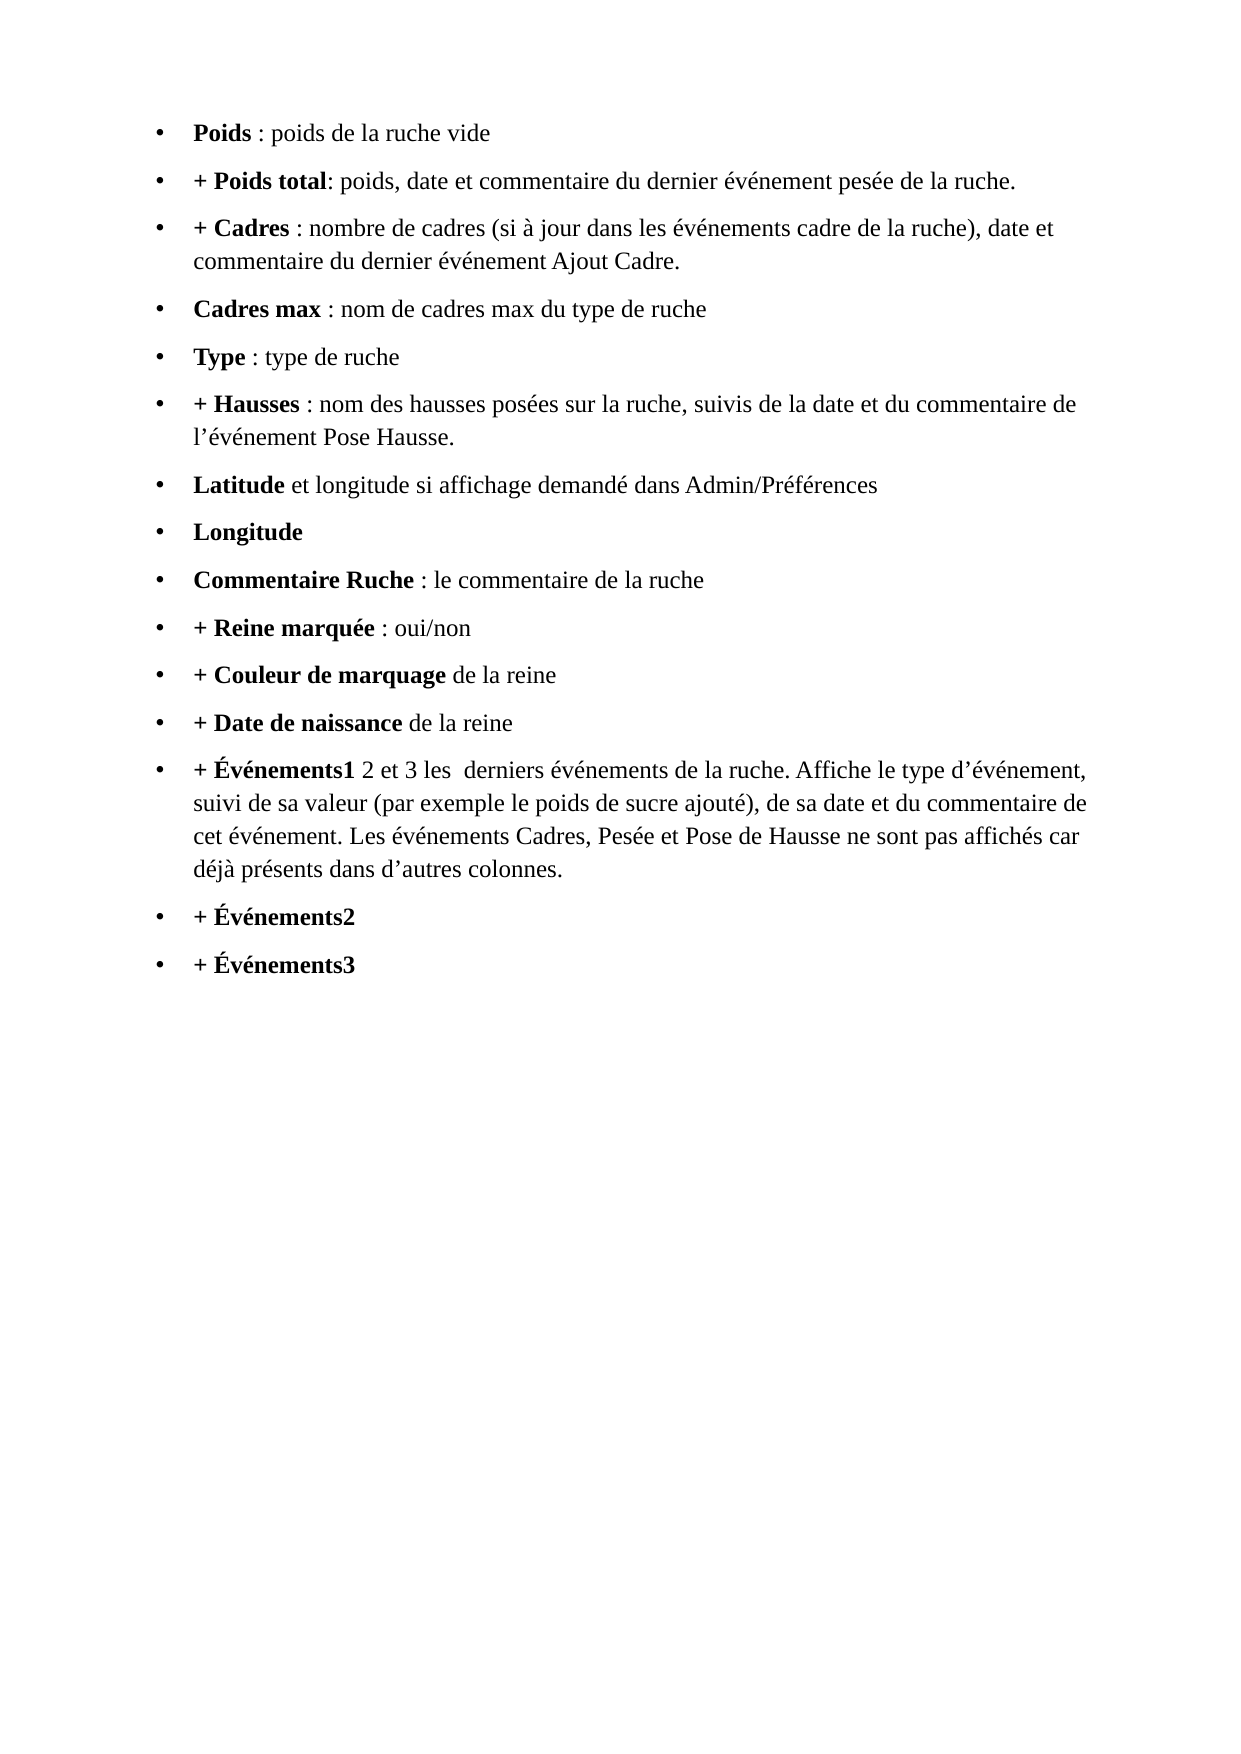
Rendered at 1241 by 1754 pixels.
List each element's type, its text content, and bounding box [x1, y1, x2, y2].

list + Couleur de marquage de la reine [156, 660, 1122, 689]
list + Événements3 [156, 950, 1122, 978]
list Type : type de ruche [156, 342, 1122, 370]
list + Événements1 2 et 3 les derniers événements de la ruche. Affiche le type d’événement, suivi de sa valeur (par exemple le poids de sucre ajouté), de sa date et du commentaire de cet événement. Les événements Cadres, Pesée et Pose de Hausse ne sont pas affichés car déjà présents dans d’autres colonnes. [156, 755, 1122, 883]
list Longitude [156, 517, 1122, 546]
list + Poids total: poids, date et commentaire du dernier événement pesée de la ruche. [156, 166, 1122, 194]
list + Reine marquée : oui/non [156, 613, 1122, 641]
list Cadres max : nom de cadres max du type de ruche [156, 294, 1122, 323]
list + Hausses : nom des hausses posées sur la ruche, suivis de la date et du commentaire de l’événement Pose Hausse. [156, 389, 1122, 451]
list + Date de naissance de la reine [156, 708, 1122, 737]
list Latitude et longitude si affichage demandé dans Admin/Préférences [156, 470, 1122, 498]
list Poids : poids de la ruche vide [156, 118, 1122, 147]
list + Cadres : nombre de cadres (si à jour dans les événements cadre de la ruche), date et commentaire du dernier événement Ajout Cadre. [156, 213, 1122, 275]
list + Événements2 [156, 902, 1122, 931]
list Commentaire Ruche : le commentaire de la ruche [156, 565, 1122, 594]
